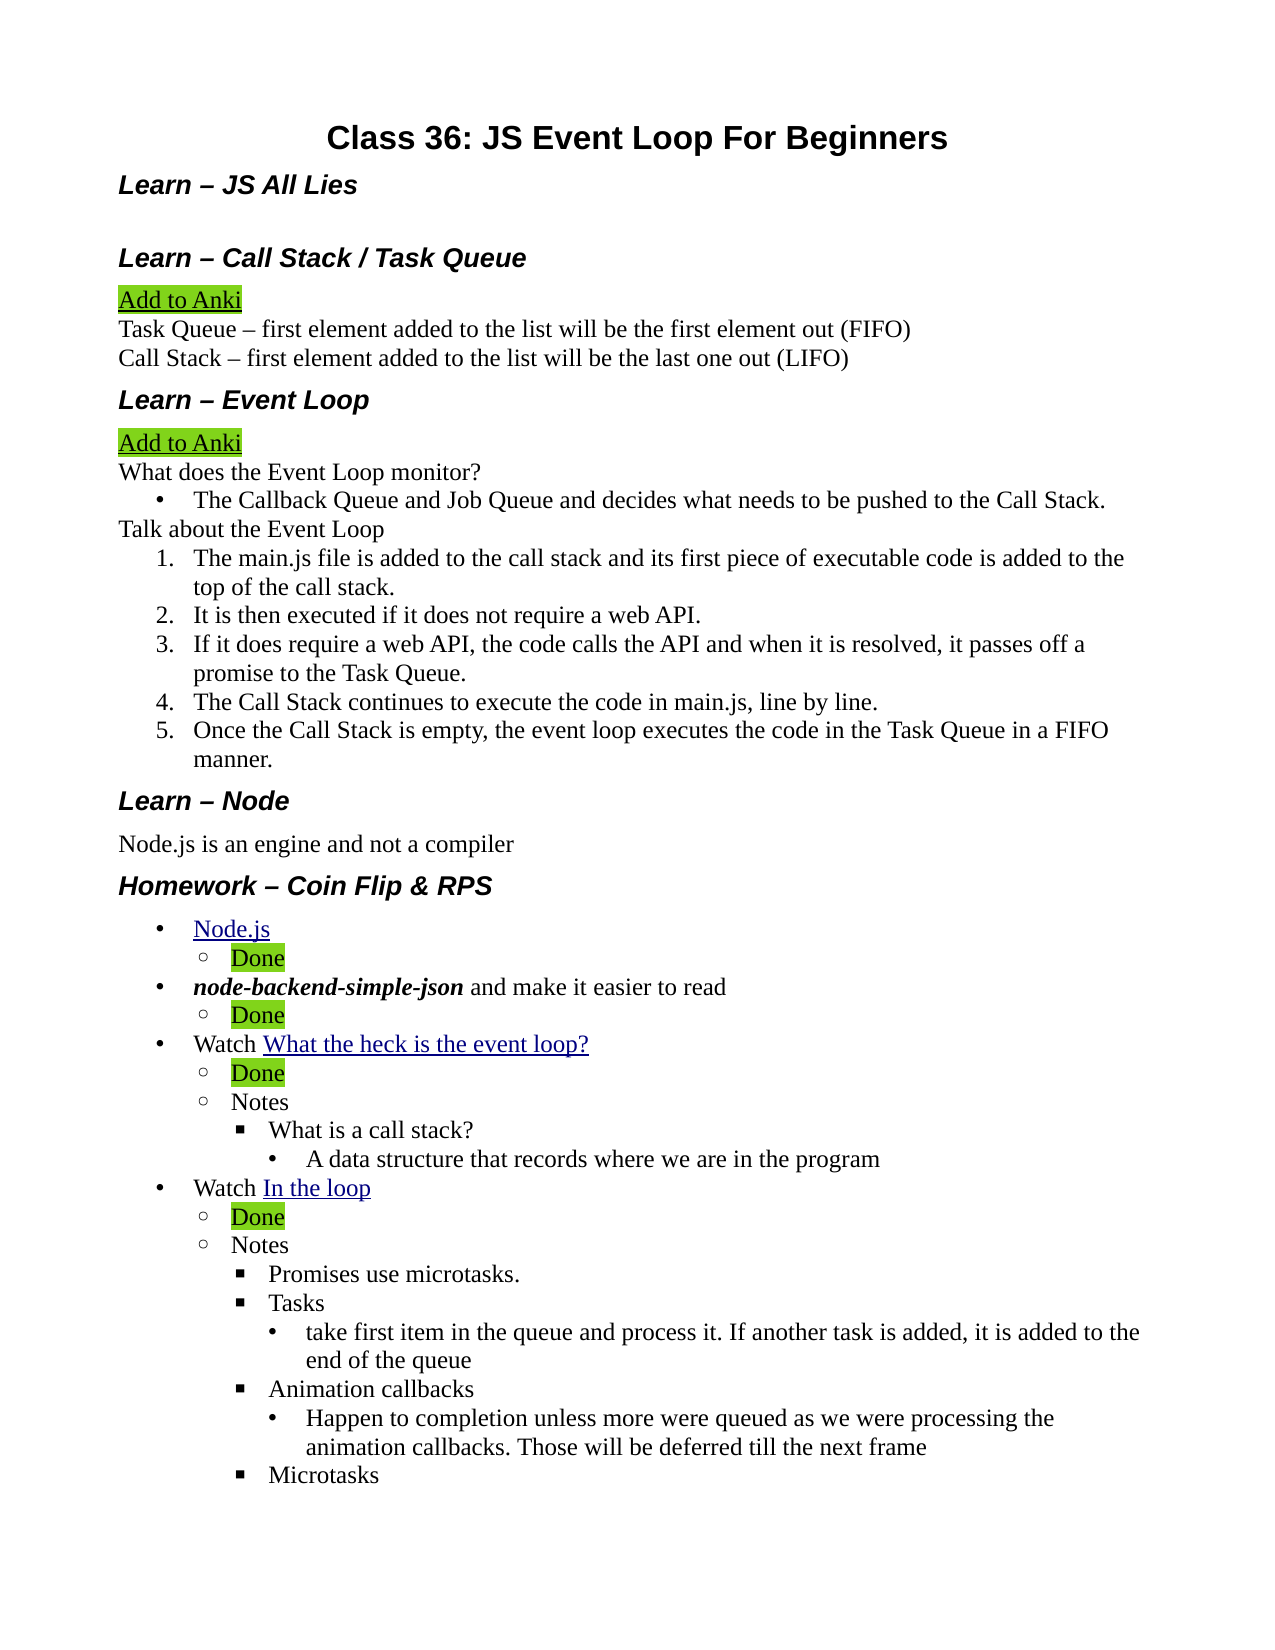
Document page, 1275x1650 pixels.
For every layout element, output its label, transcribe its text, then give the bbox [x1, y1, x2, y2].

subtitle Learn – Call Stack / Task Queue [118, 242, 1157, 273]
text Add to Anki [118, 285, 1157, 314]
text Add to Anki [118, 428, 1157, 457]
list node-backend-simple-json and make it easier to read [156, 972, 1157, 1000]
list Node.js [156, 914, 1157, 943]
text Call Stack – first element added to the list will be the last one out (LIFO) [118, 343, 1157, 372]
list Promises use microtasks. [231, 1259, 1157, 1288]
text What does the Event Loop monitor? [118, 457, 1157, 485]
list What is a call stack? [231, 1115, 1157, 1144]
list Done [193, 1058, 1157, 1087]
text Node.js is an engine and not a compiler [118, 829, 1157, 858]
list The Call Stack continues to execute the code in main.js, line by line. [156, 687, 1157, 715]
list It is then executed if it does not require a web API. [156, 600, 1157, 629]
list Tasks [231, 1288, 1157, 1317]
subtitle Class 36: JS Event Loop For Beginners [118, 118, 1157, 157]
list Done [193, 943, 1157, 972]
subtitle Learn – Node [118, 785, 1157, 817]
list Done [193, 1000, 1157, 1029]
list A data structure that records where we are in the program [268, 1144, 1157, 1173]
subtitle Learn – JS All Lies [118, 169, 1157, 200]
list Watch What the heck is the event loop? [156, 1029, 1157, 1058]
list Done [193, 1202, 1157, 1230]
list The main.js file is added to the call stack and its first piece of executable code is added to the top of the call stack. [156, 543, 1157, 600]
list Notes [193, 1230, 1157, 1259]
list Happen to completion unless more were queued as we were processing the animation callbacks. Those will be deferred till the next frame [268, 1403, 1157, 1460]
list Notes [193, 1087, 1157, 1115]
subtitle Homework – Coin Flip & RPS [118, 870, 1157, 902]
list Watch In the loop [156, 1173, 1157, 1202]
list If it does require a web API, the code calls the API and when it is resolved, it passes off a promise to the Task Queue. [156, 629, 1157, 687]
list Once the Call Stack is empty, the event loop executes the code in the Task Queue in a FIFO manner. [156, 715, 1157, 773]
text Talk about the Event Loop [118, 514, 1157, 543]
list Microtasks [231, 1460, 1157, 1489]
list take first item in the queue and process it. If another task is added, it is added to the end of the queue [268, 1317, 1157, 1374]
list Animation callbacks [231, 1374, 1157, 1403]
list The Callback Queue and Job Queue and decides what needs to be pushed to the Call Stack. [156, 485, 1157, 514]
subtitle Learn – Event Loop [118, 384, 1157, 415]
text Task Queue – first element added to the list will be the first element out (FIFO) [118, 314, 1157, 343]
